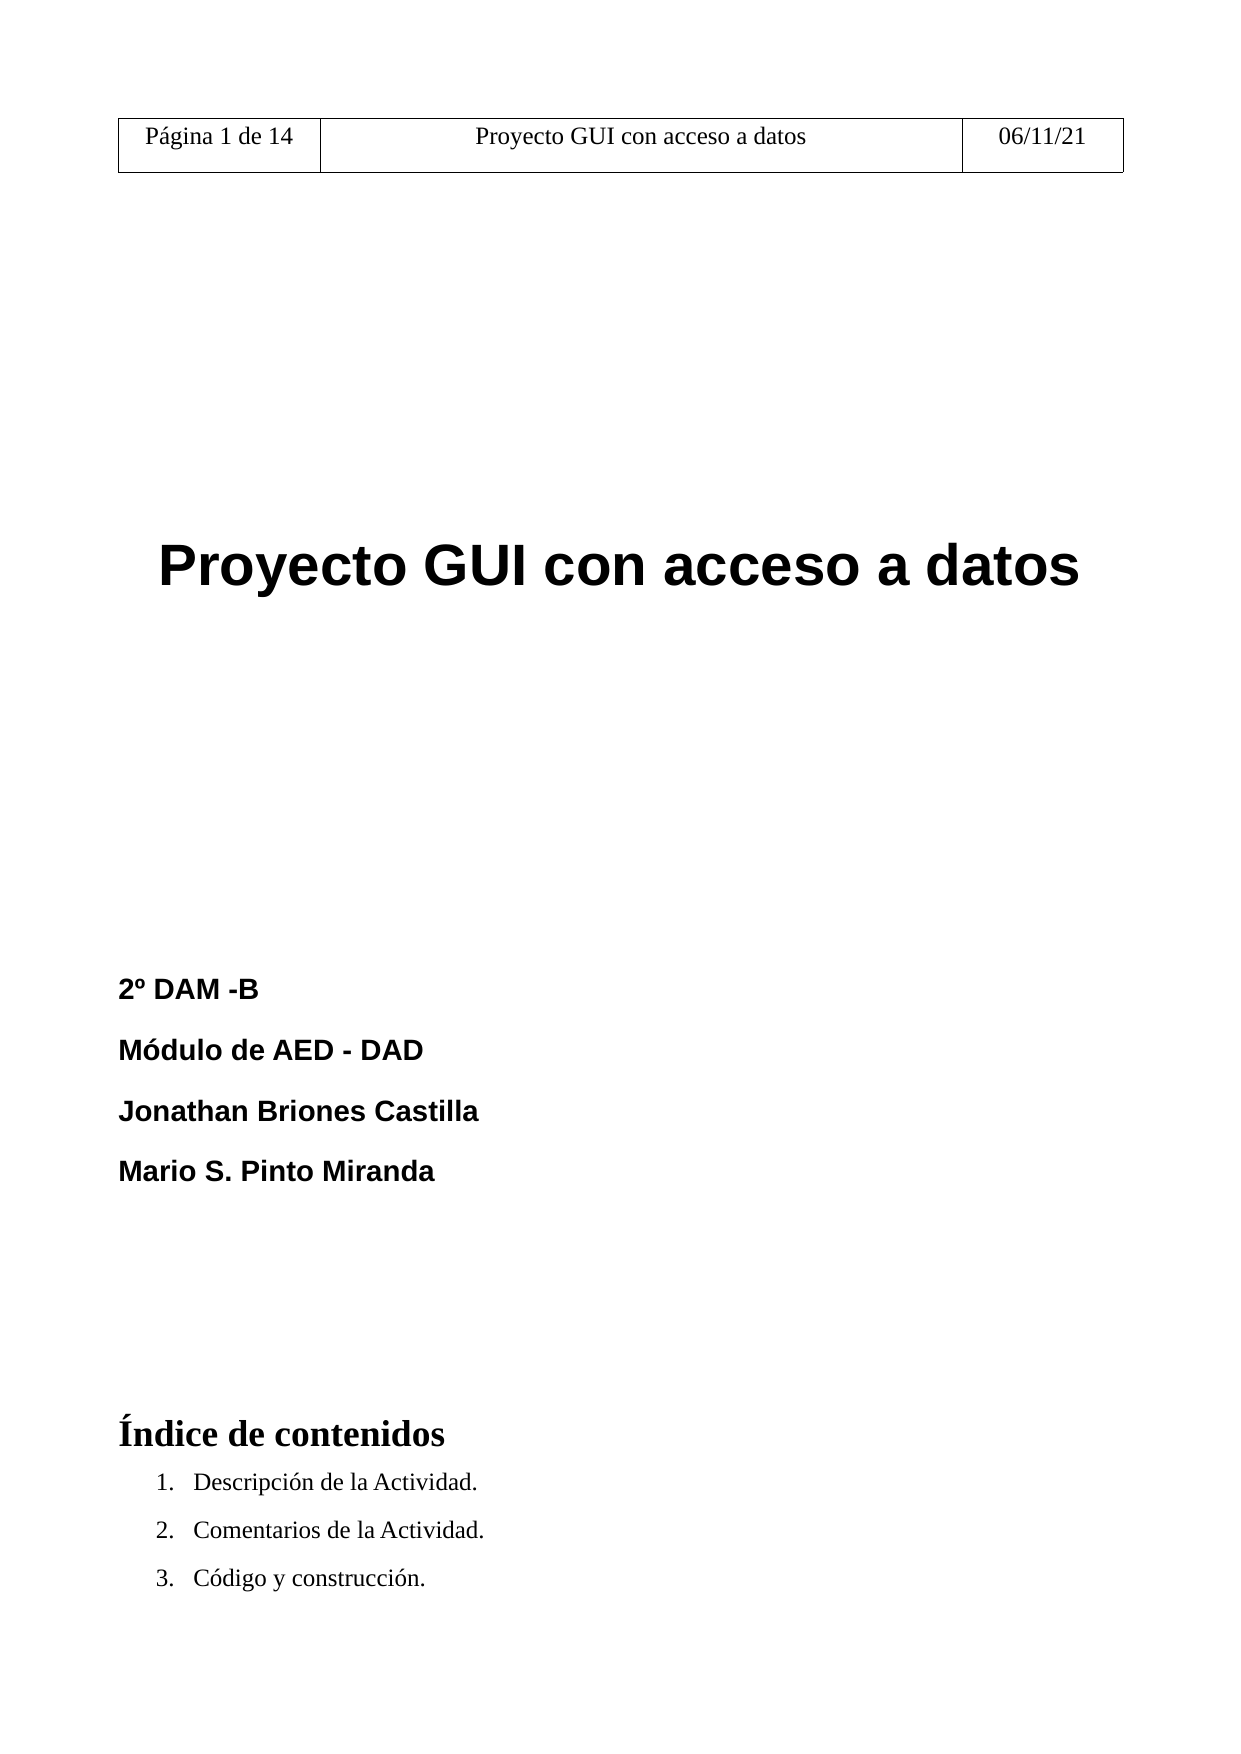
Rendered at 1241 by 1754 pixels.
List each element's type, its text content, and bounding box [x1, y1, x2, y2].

list Descripción de la Actividad. [156, 1467, 1122, 1496]
subtitle Mario S. Pinto Miranda [118, 1154, 1122, 1188]
list Comentarios de la Actividad. [156, 1515, 1122, 1544]
subtitle Índice de contenidos [118, 1412, 1122, 1455]
subtitle Módulo de AED - DAD [118, 1033, 1122, 1066]
title Proyecto GUI con acceso a datos [118, 531, 1122, 598]
subtitle 2º DAM -B [118, 972, 1122, 1006]
subtitle Jonathan Briones Castilla [118, 1093, 1122, 1127]
list Código y construcción. [156, 1563, 1122, 1591]
